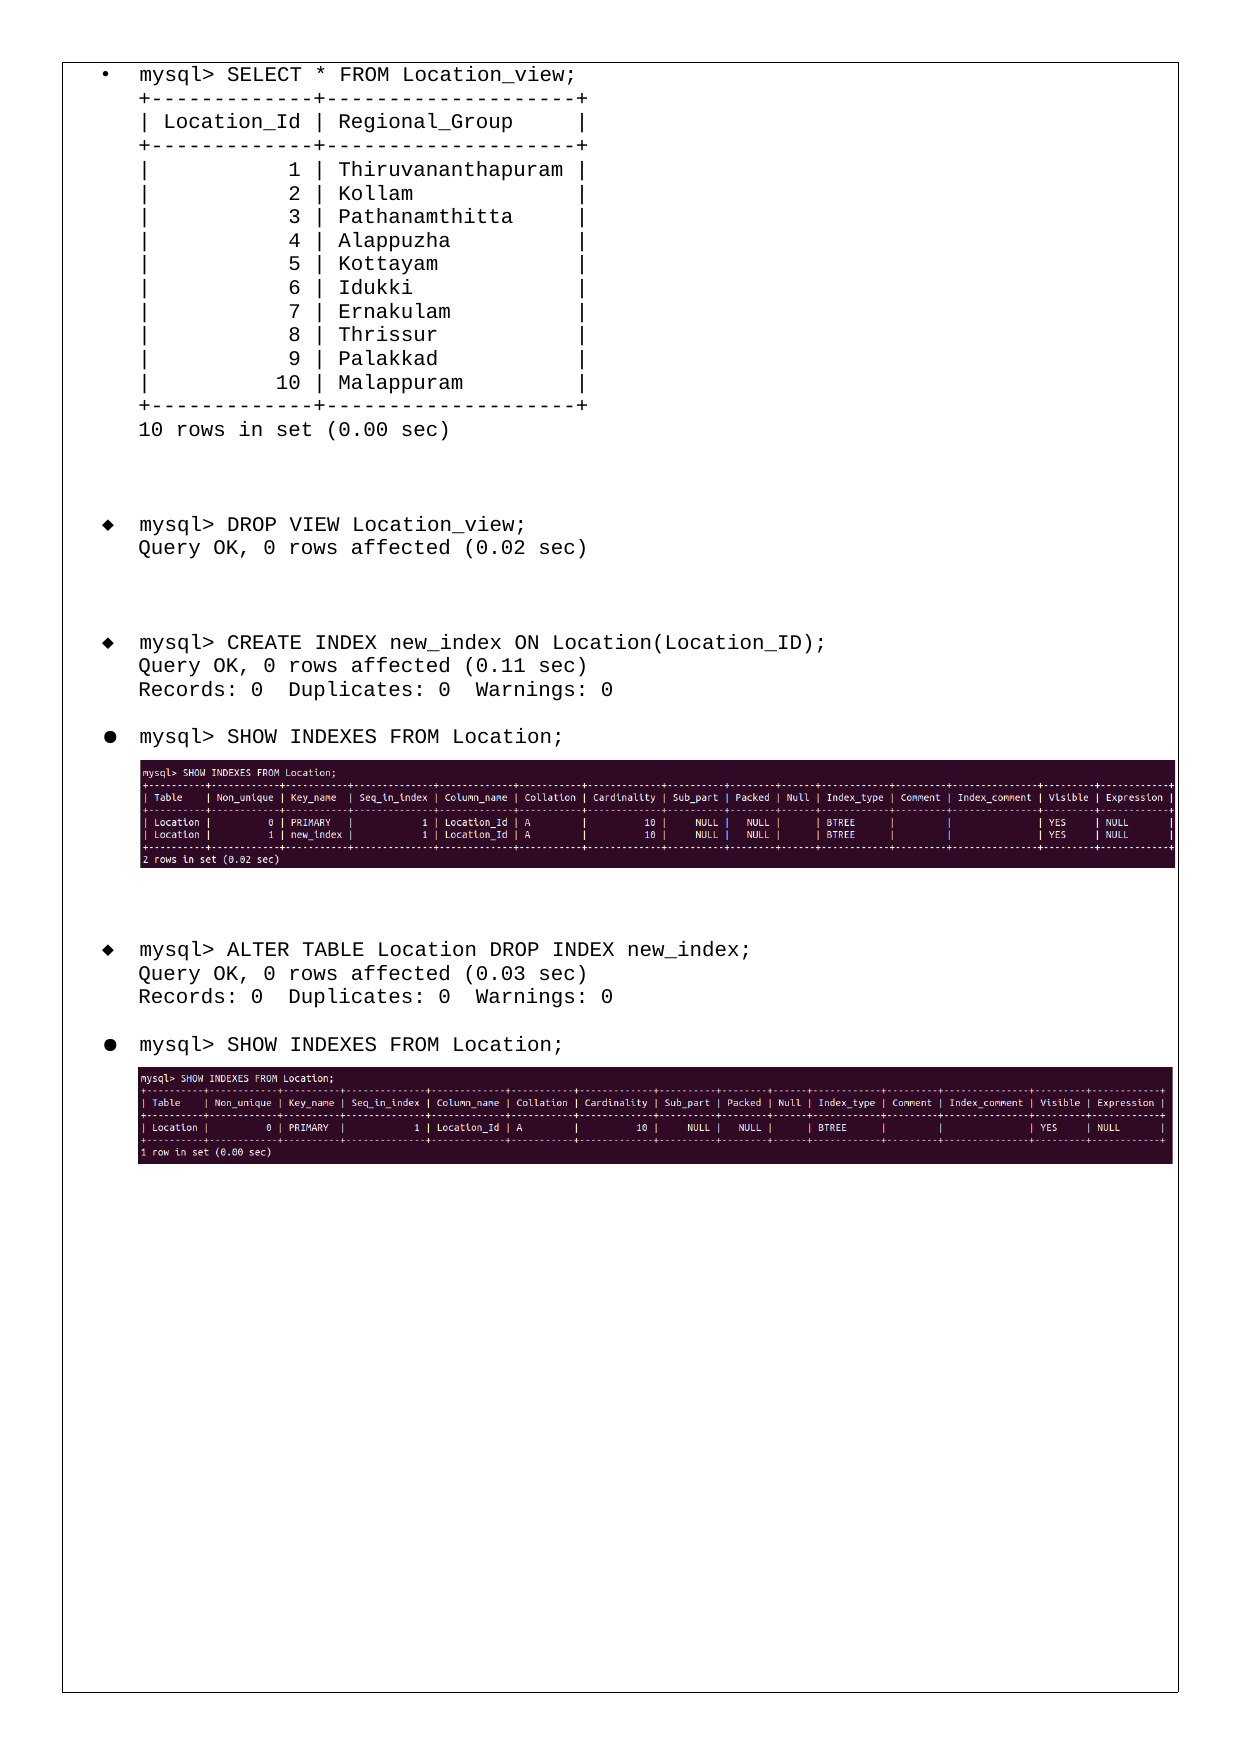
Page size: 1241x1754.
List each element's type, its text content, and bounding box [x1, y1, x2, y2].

text | Location_Id | Regional_Group | [138, 112, 1176, 135]
picture [138, 1067, 1173, 1164]
text | 7 | Ernakulam | [138, 301, 1176, 324]
list mysql> ALTER TABLE Location DROP INDEX new_index; [102, 939, 1176, 963]
list mysql> SHOW INDEXES FROM Location; [102, 726, 1176, 750]
list mysql> DROP VIEW Location_view; [102, 513, 1176, 537]
text | 5 | Kottayam | [138, 253, 1176, 277]
text Query OK, 0 rows affected (0.03 sec) [138, 963, 1176, 986]
list mysql> SELECT * FROM Location_view; [102, 64, 1176, 88]
text | 3 | Pathanamthitta | [138, 206, 1176, 230]
text | 8 | Thrissur | [138, 324, 1176, 348]
text Records: 0 Duplicates: 0 Warnings: 0 [138, 986, 1176, 1010]
text +-------------+--------------------+ [138, 88, 1176, 112]
text 10 rows in set (0.00 sec) [138, 419, 1176, 443]
text | 4 | Alappuzha | [138, 230, 1176, 253]
text Query OK, 0 rows affected (0.02 sec) [138, 537, 1176, 561]
text Records: 0 Duplicates: 0 Warnings: 0 [138, 679, 1176, 703]
text | 10 | Malappuram | [138, 372, 1176, 395]
text Query OK, 0 rows affected (0.11 sec) [138, 655, 1176, 679]
list mysql> CREATE INDEX new_index ON Location(Location_ID); [102, 632, 1176, 655]
list mysql> SHOW INDEXES FROM Location; [102, 1034, 1176, 1057]
text +-------------+--------------------+ [138, 135, 1176, 159]
text | 2 | Kollam | [138, 182, 1176, 206]
text +-------------+--------------------+ [138, 395, 1176, 419]
picture [140, 760, 1176, 868]
text | 9 | Palakkad | [138, 348, 1176, 372]
text | 6 | Idukki | [138, 277, 1176, 301]
text | 1 | Thiruvananthapuram | [138, 159, 1176, 182]
